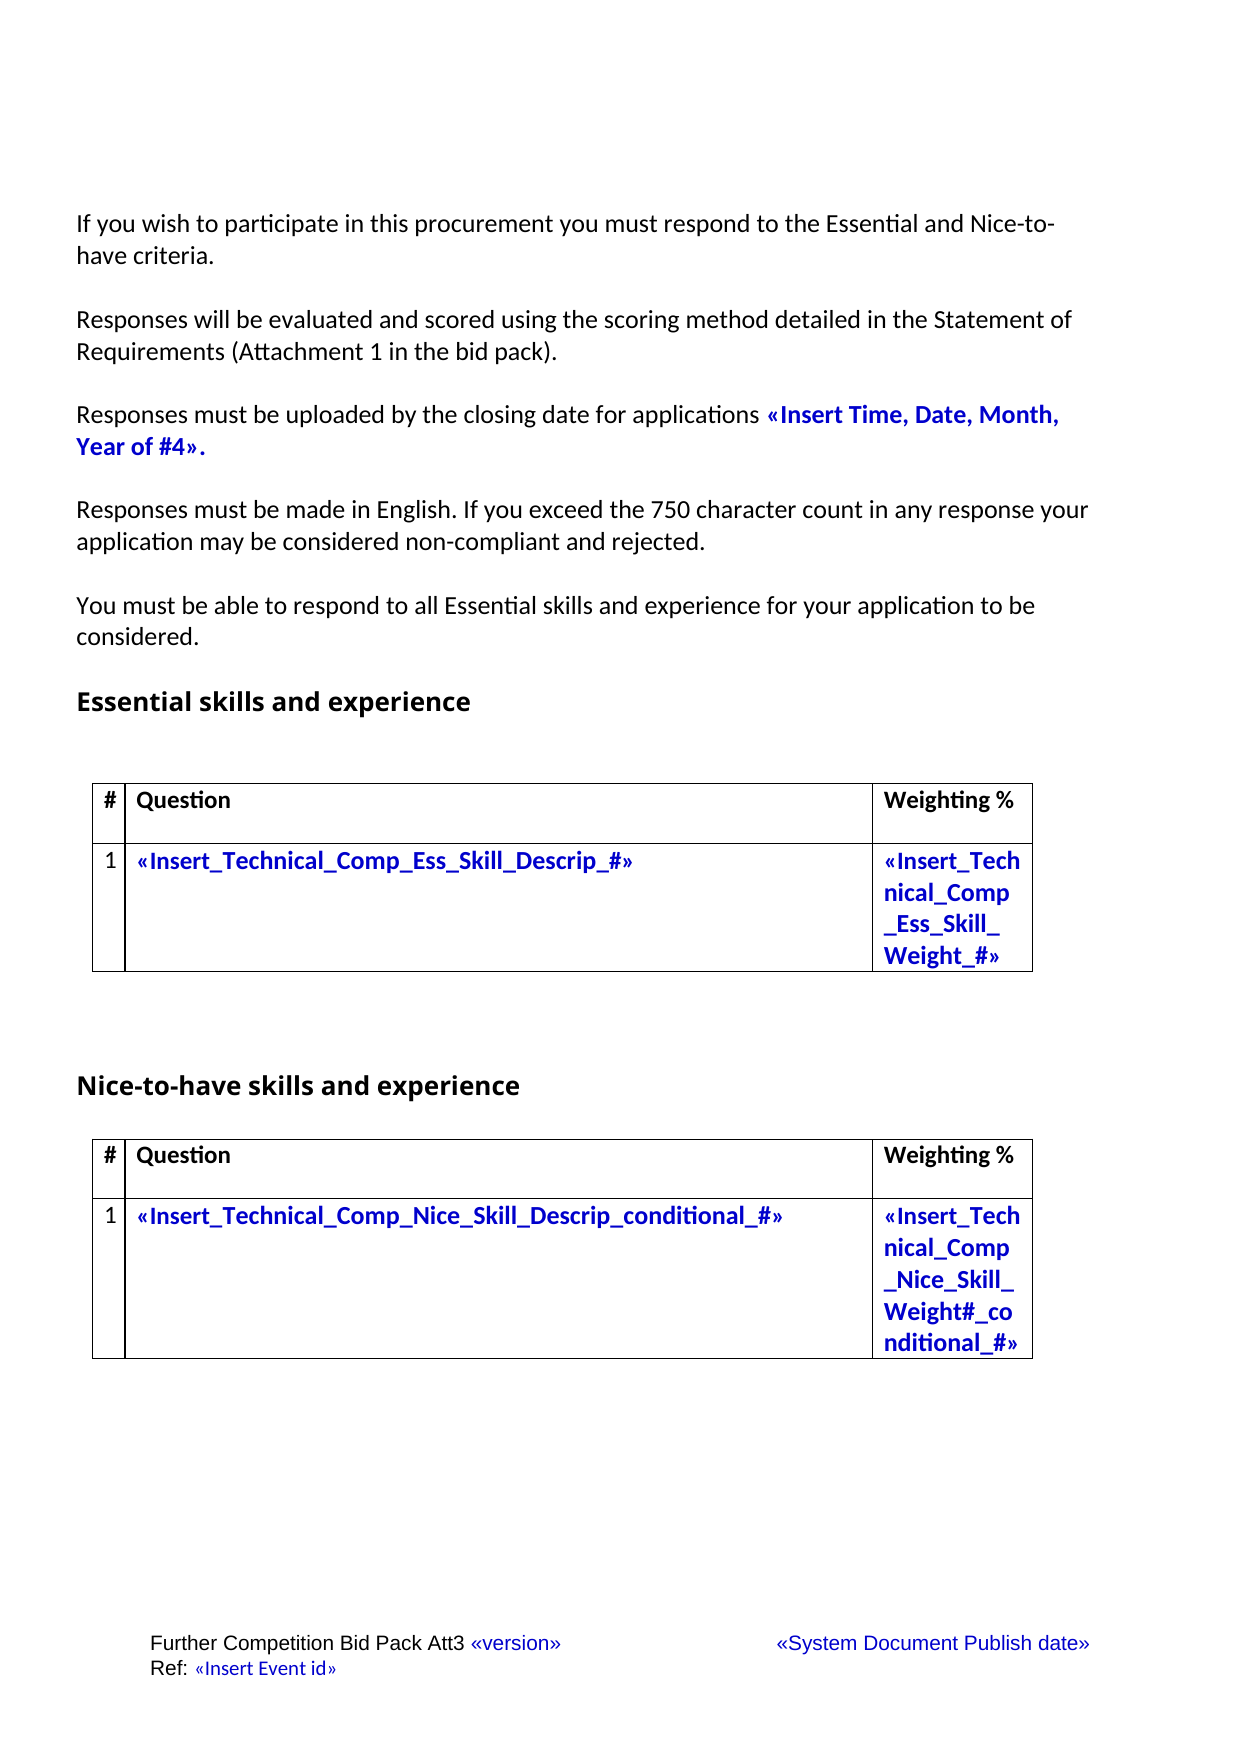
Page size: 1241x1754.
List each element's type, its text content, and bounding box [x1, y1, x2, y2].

text You must be able to respond to all Essential skills and experience for your application to be considered. [76, 589, 1090, 652]
table_header Weighting % [873, 1140, 1032, 1198]
table_header # [93, 784, 124, 843]
table_header Weighting % [873, 784, 1032, 843]
table_cell «Insert_Technical_Comp_Nice_Skill_Descrip_conditional_#» [126, 1199, 872, 1358]
table_header Question [126, 784, 872, 843]
text Responses will be evaluated and scored using the scoring method detailed in the Statement of Requirements (Attachment 1 in the bid pack). [76, 303, 1090, 366]
text Responses must be uploaded by the closing date for applications «Insert Time, Date, Month, Year of #4». [76, 398, 1090, 462]
text If you wish to participate in this procurement you must respond to the Essential and Nice-to-have criteria. [76, 207, 1090, 271]
text Essential skills and experience [76, 684, 1090, 719]
table_cell «Insert_Technical_Comp_Ess_Skill_Weight_#» [873, 844, 1032, 971]
table_cell «Insert_Technical_Comp_Nice_Skill_Weight#_conditional_#» [873, 1199, 1032, 1358]
text Responses must be made in English. If you exceed the 750 character count in any response your application may be considered non-compliant and rejected. [76, 493, 1090, 557]
table_header Question [126, 1140, 872, 1198]
text Nice-to-have skills and experience [76, 1067, 1090, 1138]
table_cell 1 [93, 844, 124, 971]
table_cell 1 [93, 1199, 124, 1358]
table_cell «Insert_Technical_Comp_Ess_Skill_Descrip_#» [126, 844, 872, 971]
table_header # [93, 1140, 124, 1198]
